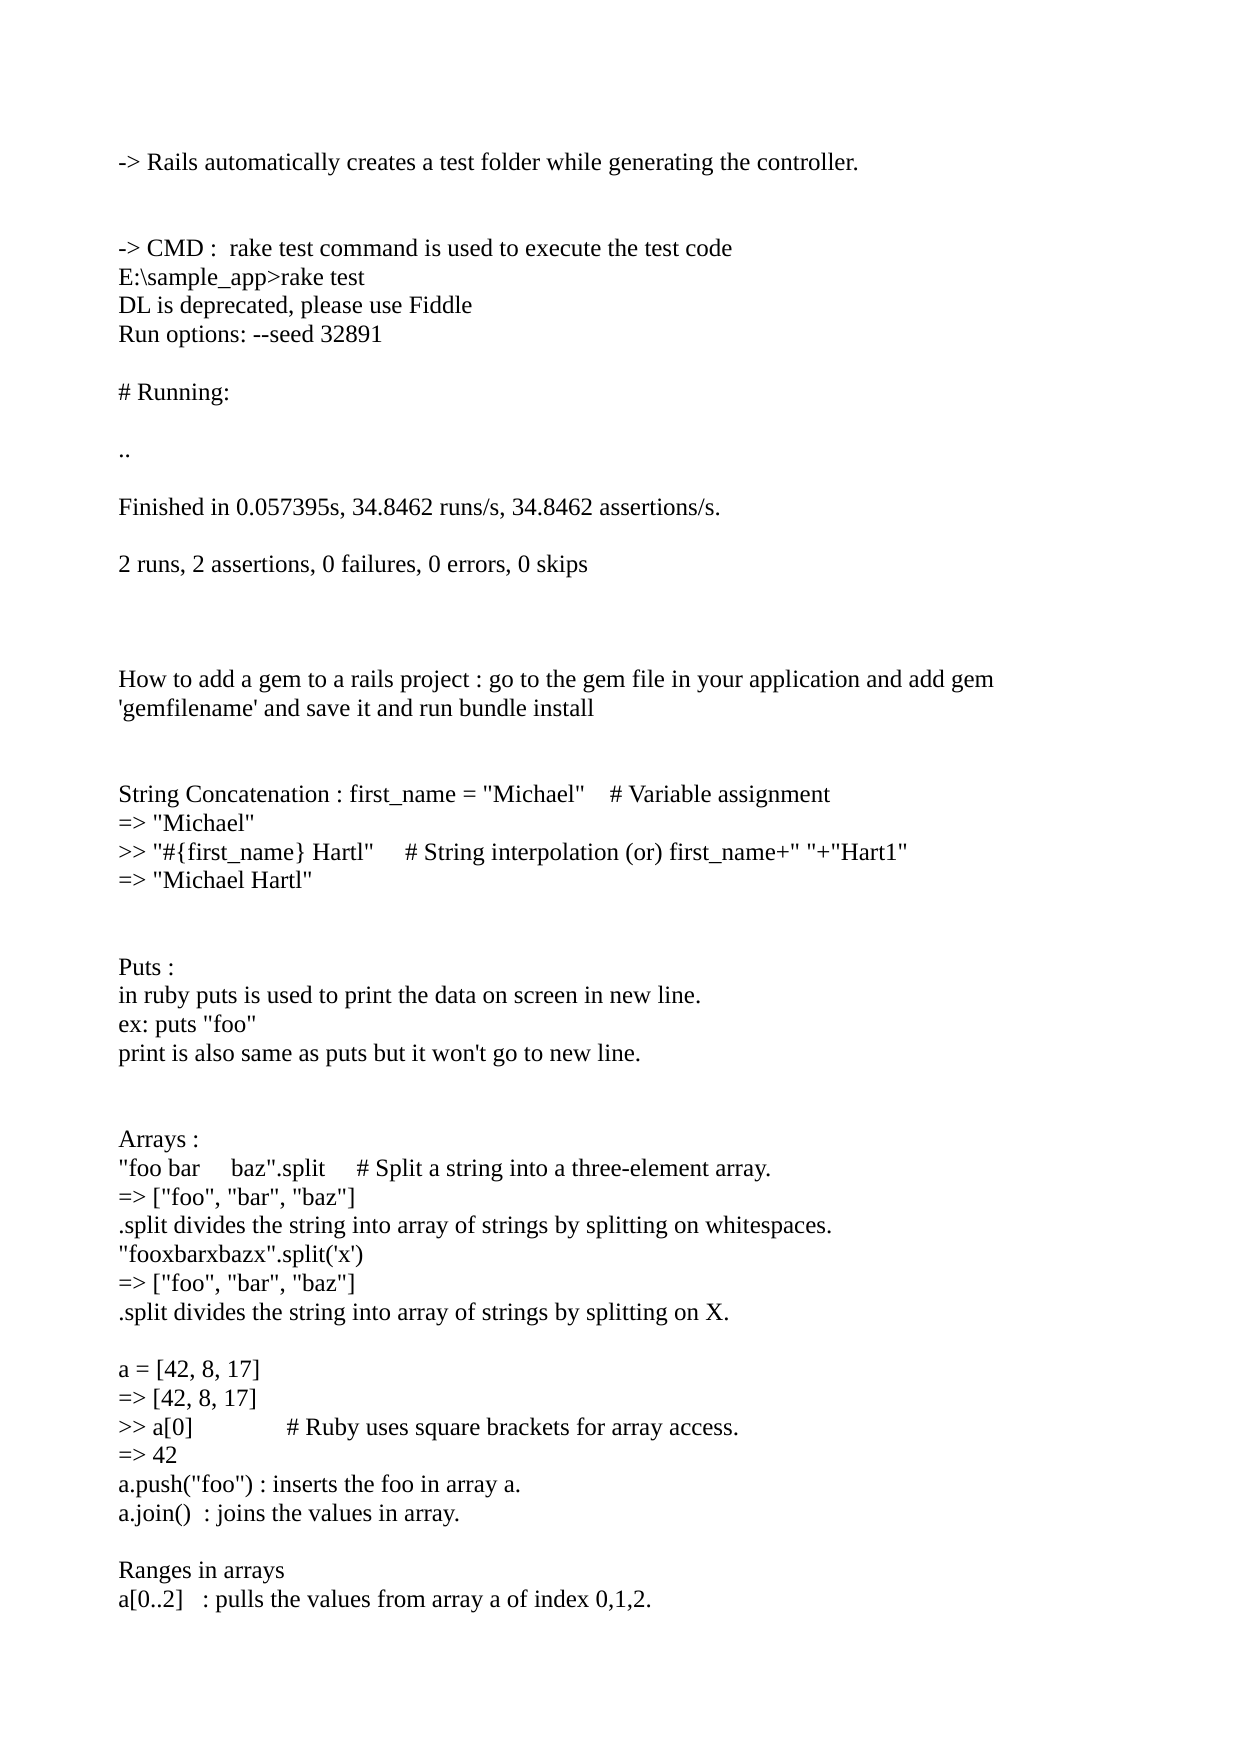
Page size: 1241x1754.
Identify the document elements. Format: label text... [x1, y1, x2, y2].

text How to add a gem to a rails project : go to the gem file in your application and add gem 'gemfilename' and save it and run bundle install [118, 664, 1122, 722]
text Run options: --seed 32891 [118, 319, 1122, 348]
text # Running: [118, 377, 1122, 406]
text print is also same as puts but it won't go to new line. [118, 1038, 1122, 1067]
text Arrays : [118, 1124, 1122, 1153]
text => "Michael" [118, 808, 1122, 837]
text -> CMD : rake test command is used to execute the test code [118, 233, 1122, 262]
text a.push("foo") : inserts the foo in array a. [118, 1469, 1122, 1498]
text -> Rails automatically creates a test folder while generating the controller. [118, 147, 1122, 176]
text >> "#{first_name} Hartl" # String interpolation (or) first_name+" "+"Hart1" [118, 837, 1122, 866]
text => ["foo", "bar", "baz"] [118, 1182, 1122, 1211]
text ex: puts "foo" [118, 1009, 1122, 1038]
text String Concatenation : first_name = "Michael" # Variable assignment [118, 779, 1122, 808]
text => ["foo", "bar", "baz"] [118, 1268, 1122, 1297]
text "foo bar baz".split # Split a string into a three-element array. [118, 1153, 1122, 1182]
text 2 runs, 2 assertions, 0 failures, 0 errors, 0 skips [118, 549, 1122, 578]
text "fooxbarxbazx".split('x') [118, 1239, 1122, 1268]
text a[0..2] : pulls the values from array a of index 0,1,2. [118, 1584, 1122, 1613]
text a.join() : joins the values in array. [118, 1498, 1122, 1527]
text .split divides the string into array of strings by splitting on whitespaces. [118, 1211, 1122, 1239]
text in ruby puts is used to print the data on screen in new line. [118, 981, 1122, 1009]
text Finished in 0.057395s, 34.8462 runs/s, 34.8462 assertions/s. [118, 492, 1122, 521]
text >> a[0] # Ruby uses square brackets for array access. [118, 1412, 1122, 1441]
text a = [42, 8, 17] [118, 1354, 1122, 1383]
text E:\sample_app>rake test [118, 262, 1122, 291]
text DL is deprecated, please use Fiddle [118, 291, 1122, 319]
text Puts : [118, 952, 1122, 981]
text => 42 [118, 1441, 1122, 1469]
text Ranges in arrays [118, 1556, 1122, 1584]
text => [42, 8, 17] [118, 1383, 1122, 1412]
text .split divides the string into array of strings by splitting on X. [118, 1297, 1122, 1326]
text .. [118, 434, 1122, 463]
text => "Michael Hartl" [118, 866, 1122, 894]
